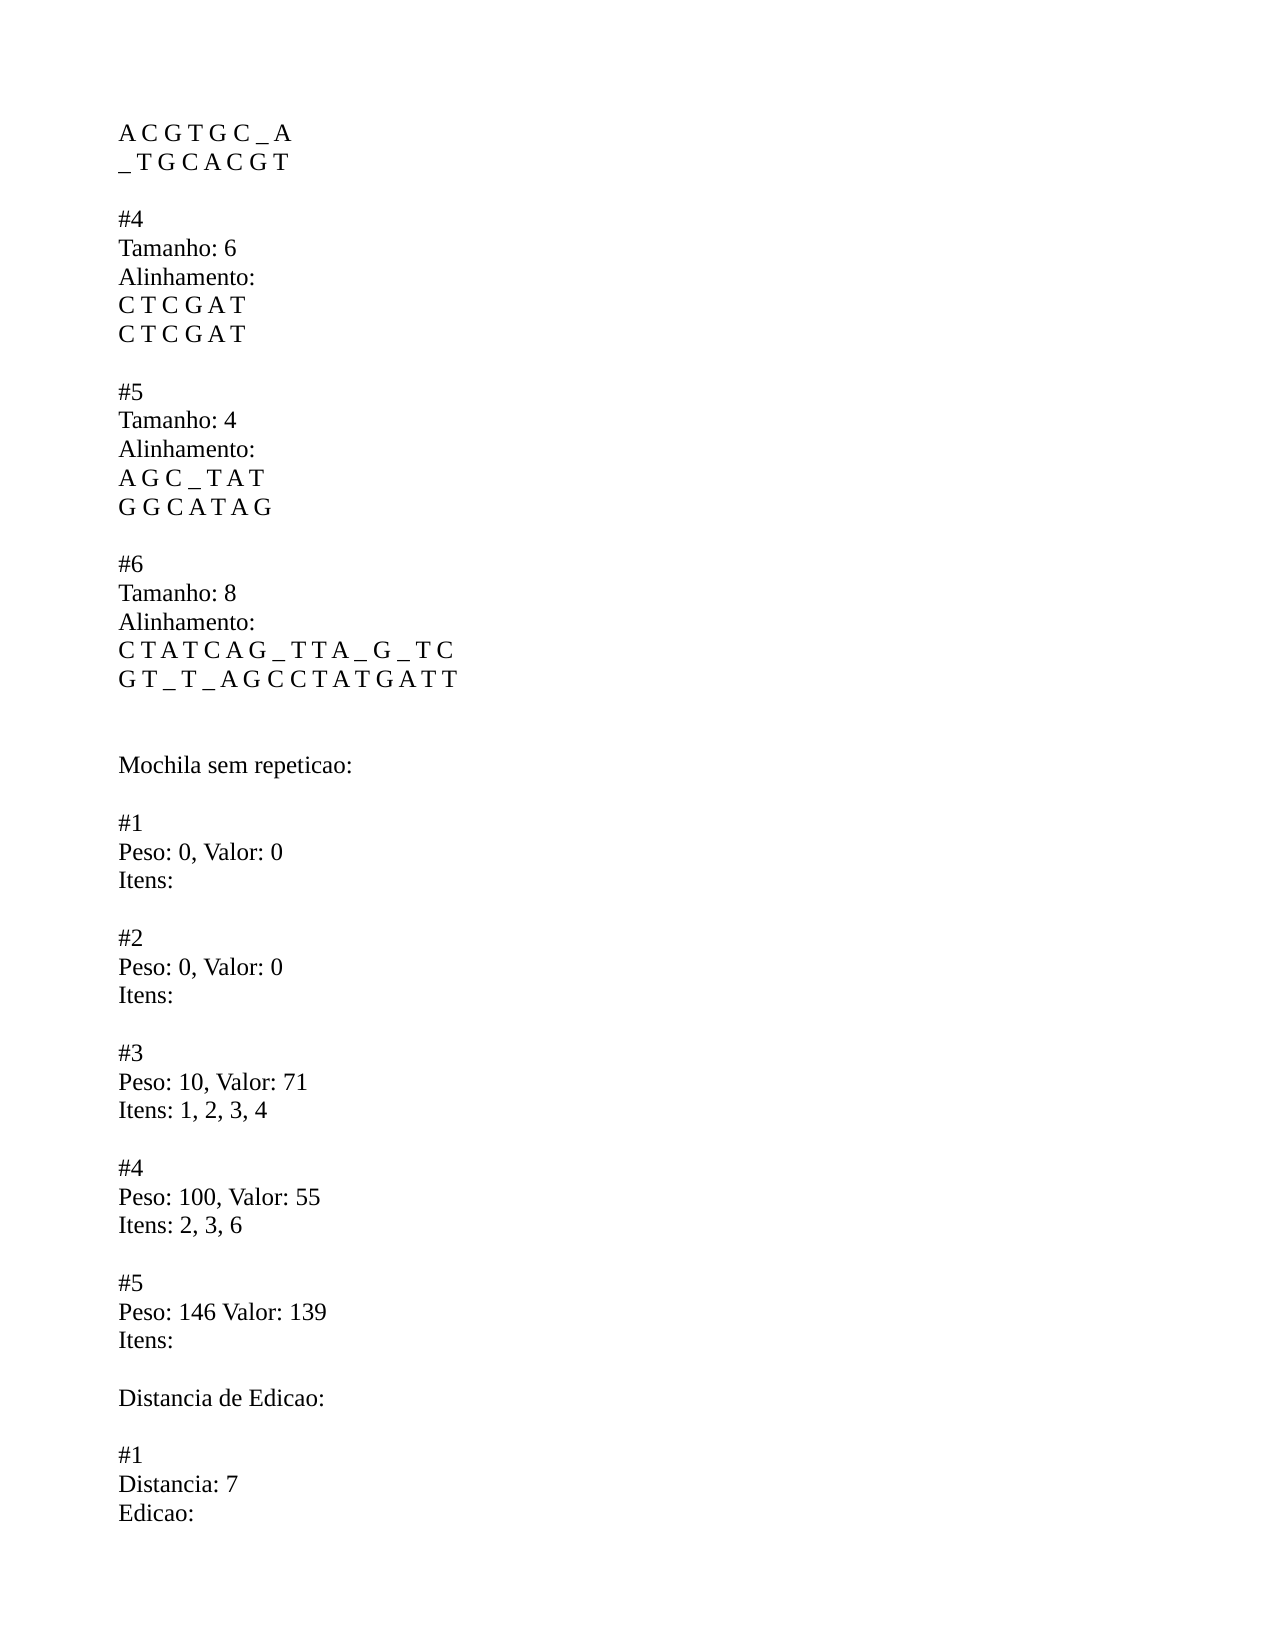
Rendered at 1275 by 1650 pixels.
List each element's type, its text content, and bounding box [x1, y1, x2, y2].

text #1 [118, 808, 1157, 837]
text Peso: 0, Valor: 0 [118, 837, 1157, 866]
text G G C A T A G [118, 492, 1157, 521]
text #2 [118, 923, 1157, 952]
text Distancia de Edicao: [118, 1383, 1157, 1412]
text #1 [118, 1441, 1157, 1469]
text #4 [118, 204, 1157, 233]
text #5 [118, 377, 1157, 406]
text C T A T C A G _ T T A _ G _ T C [118, 636, 1157, 664]
text #3 [118, 1038, 1157, 1067]
text Alinhamento: [118, 434, 1157, 463]
text Tamanho: 6 [118, 233, 1157, 262]
text Itens: 2, 3, 6 [118, 1211, 1157, 1239]
text Distancia: 7 [118, 1469, 1157, 1498]
text Edicao: [118, 1498, 1157, 1527]
text C T C G A T [118, 319, 1157, 348]
text _ T G C A C G T [118, 147, 1157, 176]
text A C G T G C _ A [118, 118, 1157, 147]
text Tamanho: 8 [118, 578, 1157, 607]
text Peso: 10, Valor: 71 [118, 1067, 1157, 1096]
text #5 [118, 1268, 1157, 1297]
text G T _ T _ A G C C T A T G A T T [118, 664, 1157, 693]
text Itens: 1, 2, 3, 4 [118, 1096, 1157, 1124]
text A G C _ T A T [118, 463, 1157, 492]
text Peso: 100, Valor: 55 [118, 1182, 1157, 1211]
text Itens: [118, 1326, 1157, 1354]
text Mochila sem repeticao: [118, 751, 1157, 779]
text Tamanho: 4 [118, 406, 1157, 434]
text Itens: [118, 981, 1157, 1009]
text Alinhamento: [118, 262, 1157, 291]
text Peso: 146 Valor: 139 [118, 1297, 1157, 1326]
text Peso: 0, Valor: 0 [118, 952, 1157, 981]
text Alinhamento: [118, 607, 1157, 636]
text #4 [118, 1153, 1157, 1182]
text C T C G A T [118, 291, 1157, 319]
text #6 [118, 549, 1157, 578]
text Itens: [118, 866, 1157, 894]
